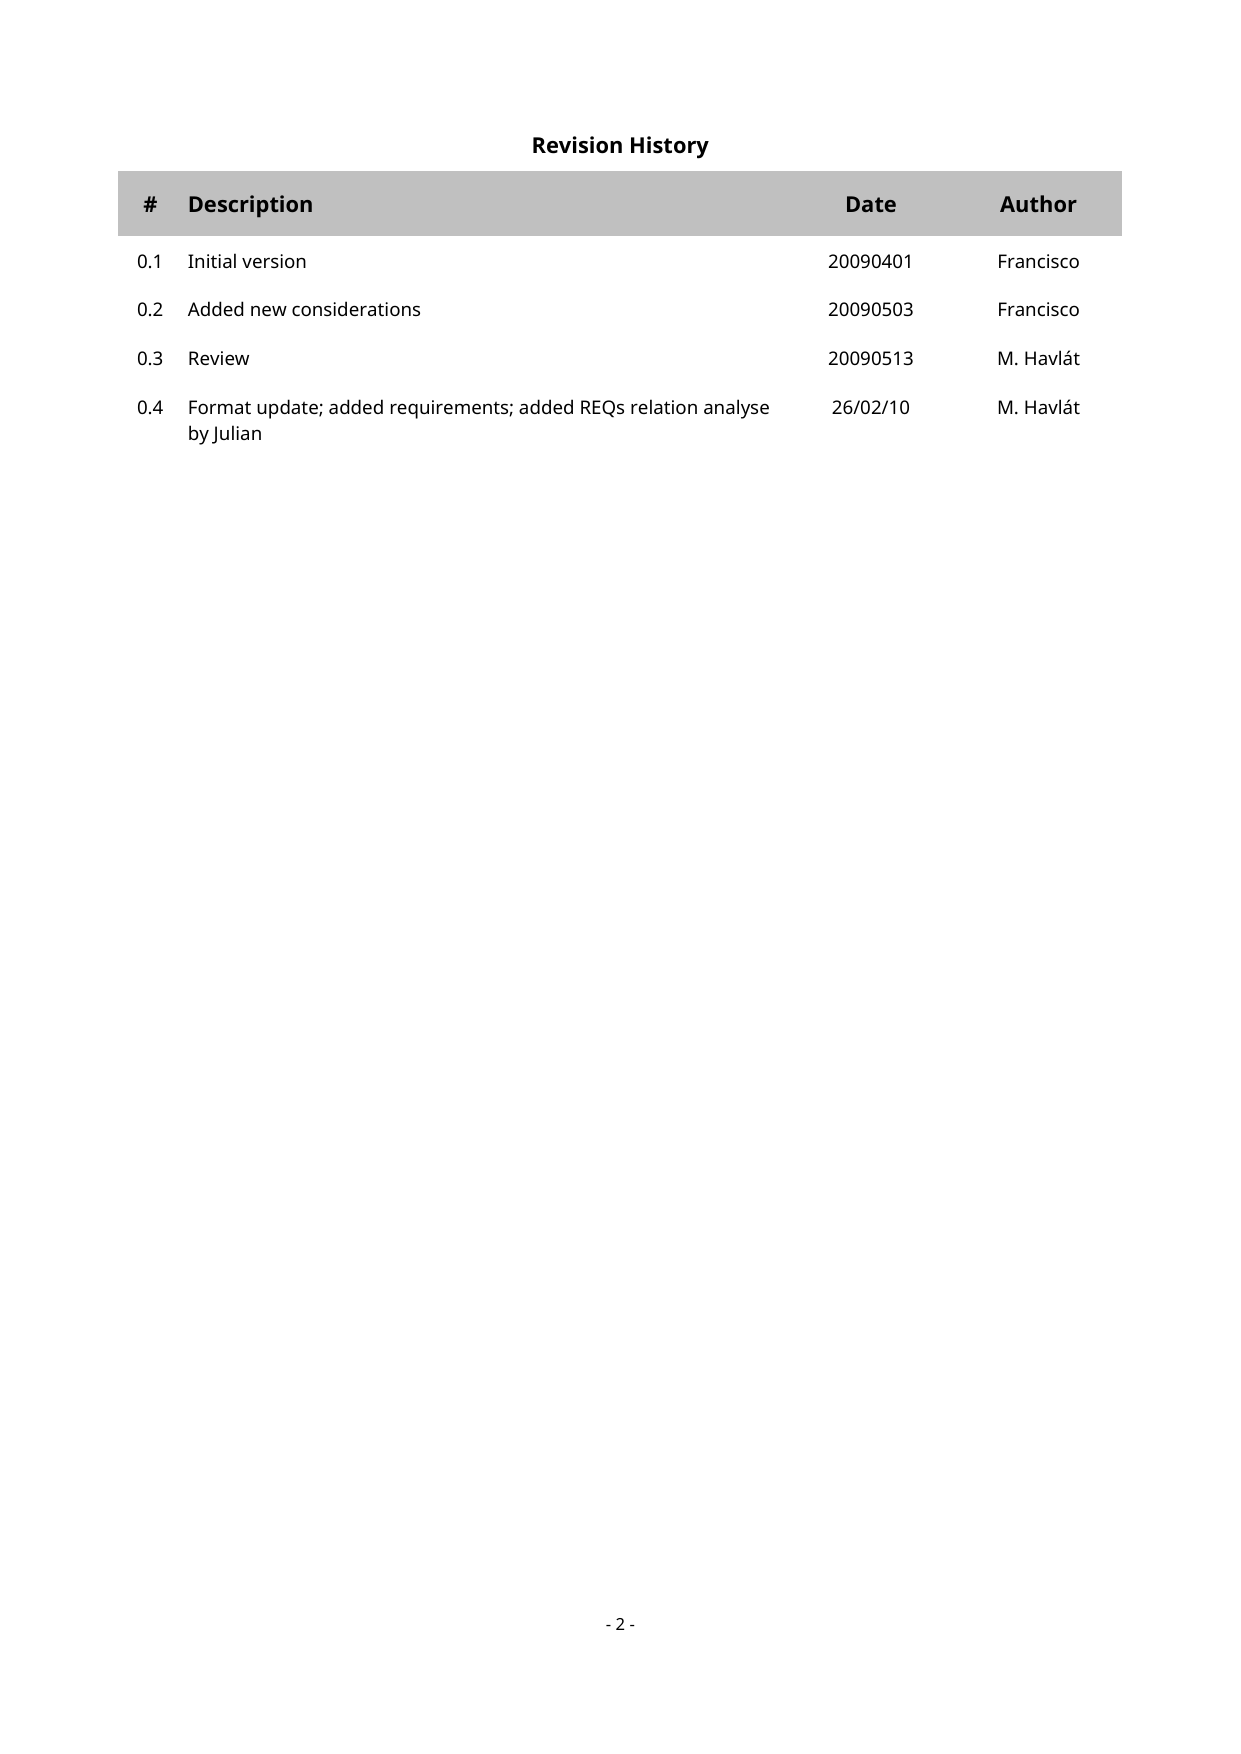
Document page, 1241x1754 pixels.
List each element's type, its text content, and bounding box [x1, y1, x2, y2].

table_cell [787, 457, 954, 506]
table_cell 0.2 [118, 285, 182, 334]
table_cell M. Havlát [954, 383, 1122, 457]
table_cell Added new considerations [182, 285, 787, 334]
table_cell [954, 457, 1122, 506]
table_cell [118, 506, 182, 555]
table_header # [118, 171, 182, 236]
table_cell [787, 555, 954, 604]
table_header Description [182, 171, 787, 236]
table_cell 20090503 [787, 285, 954, 334]
table_cell 0.1 [118, 236, 182, 285]
table_cell [954, 506, 1122, 555]
table_cell Francisco [954, 236, 1122, 285]
table_cell Format update; added requirements; added REQs relation analyse by Julian [182, 383, 787, 457]
table_cell [954, 555, 1122, 604]
table_cell [182, 457, 787, 506]
table_cell M. Havlát [954, 334, 1122, 383]
table_cell Francisco [954, 285, 1122, 334]
table_cell Review [182, 334, 787, 383]
table_cell 20090401 [787, 236, 954, 285]
table_cell [118, 555, 182, 604]
table_cell 26/02/10 [787, 383, 954, 457]
subtitle Revision History [118, 130, 1122, 160]
table_header Author [954, 171, 1122, 236]
table_cell [182, 506, 787, 555]
table_cell [118, 457, 182, 506]
table_cell [787, 506, 954, 555]
table_header Date [787, 171, 954, 236]
table_cell Initial version [182, 236, 787, 285]
table_cell 0.3 [118, 334, 182, 383]
table_cell [182, 555, 787, 604]
table_cell 0.4 [118, 383, 182, 457]
table_cell 20090513 [787, 334, 954, 383]
